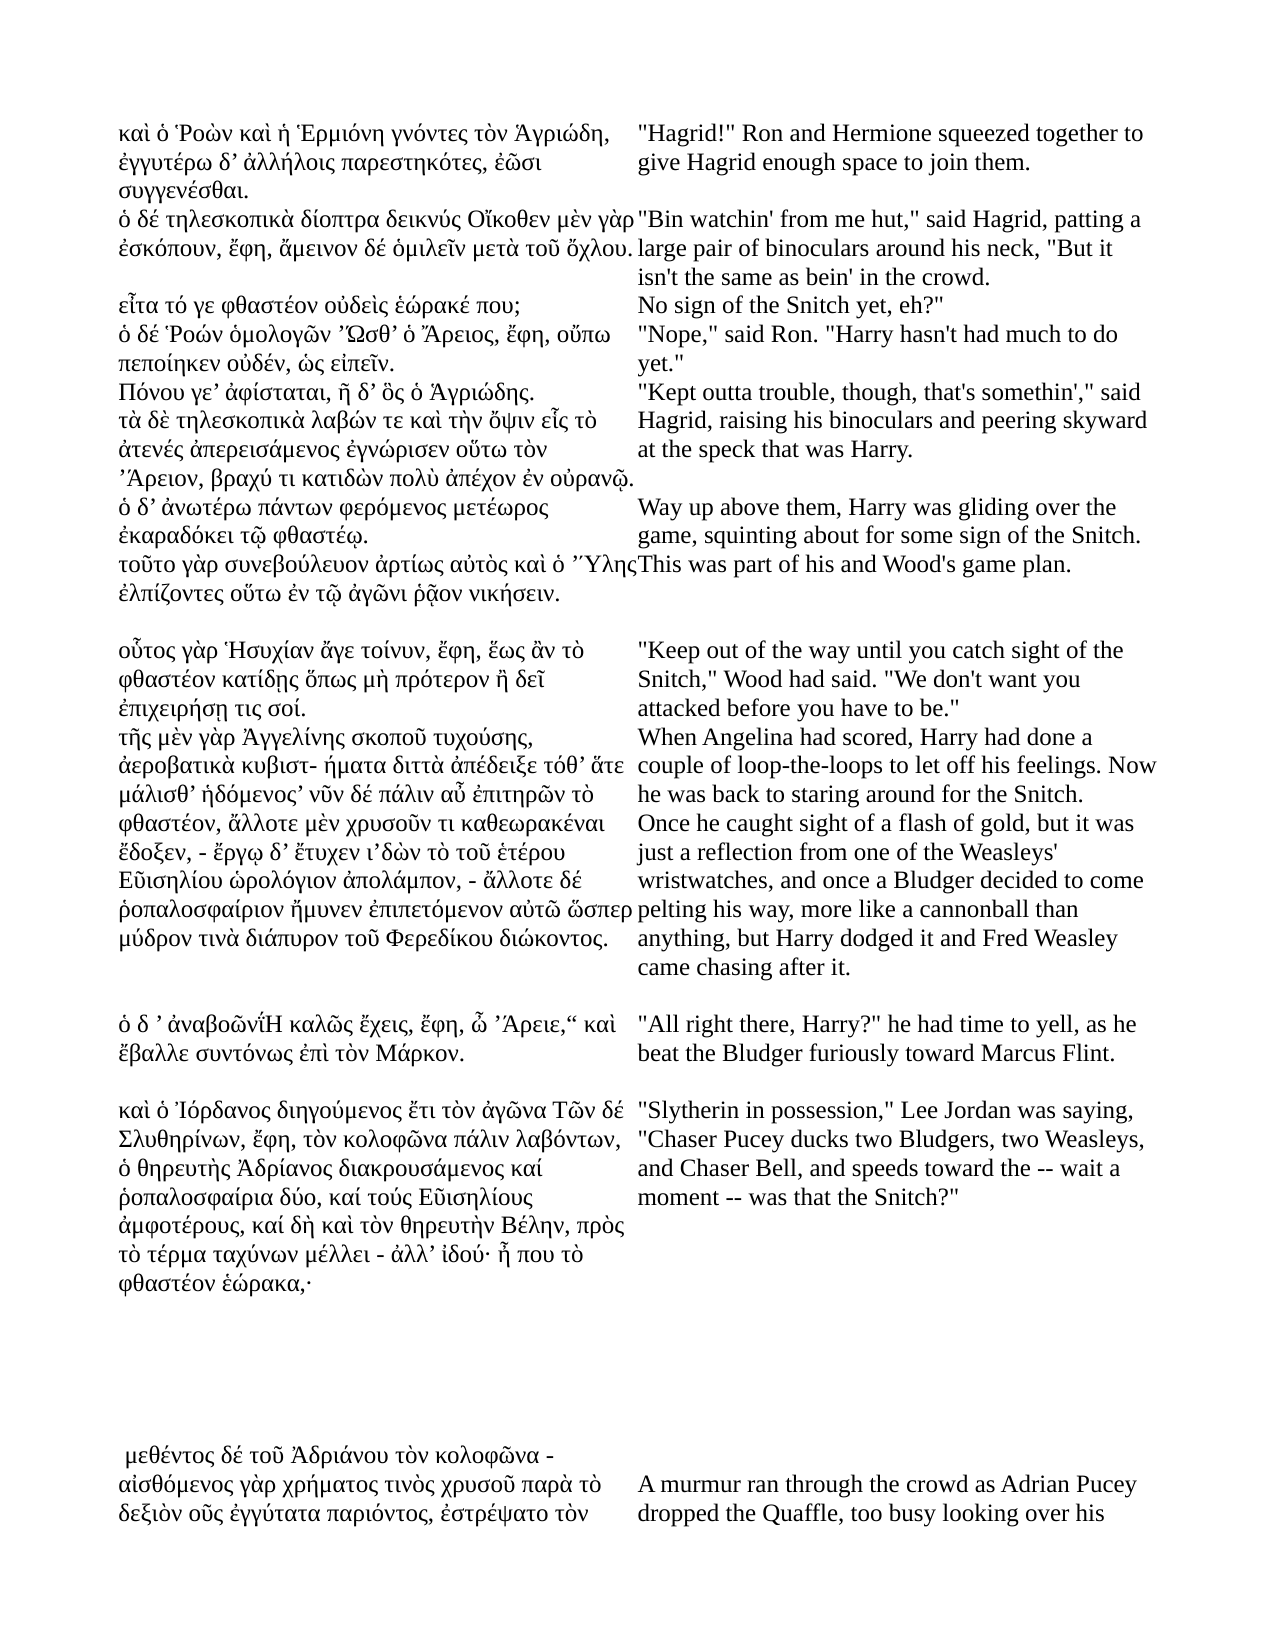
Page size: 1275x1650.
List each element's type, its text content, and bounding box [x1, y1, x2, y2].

table_cell [637, 1326, 1157, 1354]
table_cell καὶ ὁ Ἰόρδανος διηγούμενος ἔτι τὸν ἀγῶνα Τῶν δέ Σλυθηρίνων, ἔφη, τὸν κολοφῶνα πάλιν λαβόντων, ὁ θηρευτὴς Ἀδρίανος διακρουσάμενος καί ῥοπαλοσφαίρια δύο, καί τούς Εῦισηλίους ἀμφοτέρους, καί δὴ καὶ τὸν θηρευτὴν Βέλην, πρὸς τὸ τέρμα ταχύνων μέλλει - ἀλλ’ ἰδού· ἦ που τὸ φθαστέον ἑώρακα,· [118, 1096, 637, 1297]
table_cell ὁ δέ τηλεσκοπικὰ δίοπτρα δεικνύς Οἴκοθεν μὲν γὰρ ἐσκόπουν, ἔφη, ἄμεινον δέ ὁμιλεῖν μετὰ τοῦ ὄχλου. [118, 204, 637, 291]
table_cell Way up above them, Harry was gliding over the game, squinting about for some sign of the Snitch. [637, 492, 1157, 549]
table_cell "Kept outta trouble, though, that's somethin'," said Hagrid, raising his binoculars and peering skyward at the speck that was Harry. [637, 377, 1157, 492]
table_cell ὁ δέ Ῥοών ὁμολογῶν ’Ώσθ’ ὁ Ἄρειος, ἔφη, οὔπω πεποίηκεν οὐδέν, ὡς εἰπεῖν. [118, 319, 637, 377]
table_cell "Keep out of the way until you catch sight of the Snitch," Wood had said. "We don't want you attacked before you have to be." [637, 636, 1157, 722]
table_cell [118, 1326, 637, 1354]
table_cell "All right there, Harry?" he had time to yell, as he beat the Bludger furiously toward Marcus Flint. [637, 1009, 1157, 1096]
table_cell [118, 1297, 637, 1326]
table_cell "Hagrid!" Ron and Hermione squeezed together to give Hagrid enough space to join them. [637, 118, 1157, 204]
table_cell [637, 1297, 1157, 1326]
table_cell [118, 1354, 637, 1383]
table_cell A murmur ran through the crowd as Adrian Pucey dropped the Quaffle, too busy looking over his [637, 1383, 1157, 1527]
table_cell This was part of his and Wood's game plan. [637, 549, 1157, 636]
table_cell τοῦτο γὰρ συνεβούλευον ἀρτίως αὐτὸς καὶ ὁ ’Ύλης ἐλπίζοντες οὕτω ἐν τῷ ἀγῶνι ῥᾷον νικήσειν. [118, 549, 637, 636]
table_cell When Angelina had scored, Harry had done a couple of loop-the-loops to let off his feelings. Now he was back to staring around for the Snitch. Once he caught sight of a flash of gold, but it was just a reflection from one of the Weasleys' wristwatches, and once a Bludger decided to come pelting his way, more like a cannonball than anything, but Harry dodged it and Fred Weasley came chasing after it. [637, 722, 1157, 1009]
table_cell καὶ ὁ Ῥοὼν καὶ ἡ Ἑρμιόνη γνόντες τὸν Ἁγριώδη, ἐγγυτέρω δ’ ἀλλήλοις παρεστηκότες, ἐῶσι συγγενέσθαι. [118, 118, 637, 204]
table_cell "Bin watchin' from me hut," said Hagrid, patting a large pair of binoculars around his neck, "But it isn't the same as bein' in the crowd. [637, 204, 1157, 291]
table_cell [637, 1354, 1157, 1383]
table_cell ὁ δ ’ ἀναβοῶνΐΗ καλῶς ἔχεις, ἔφη, ὦ ’Άρειε,“ καὶ ἔβαλλε συντόνως ἐπὶ τὸν Μάρκον. [118, 1009, 637, 1096]
table_cell τῆς μὲν γὰρ Ἀγγελίνης σκοποῦ τυχούσης, ἀεροβατικὰ κυβιστ- ήματα διττὰ ἀπέδειξε τόθ’ ἅτε μάλισθ’ ἡδόμενος’ νῦν δέ πάλιν αὖ ἐπιτηρῶν τὸ φθαστέον, ἄλλοτε μὲν χρυσοῦν τι καθεωρακέναι ἔδοξεν, - ἔργῳ δ’ ἔτυχεν ι’δὼν τὸ τοῦ ἑτέρου Εῦισηλίου ὡρολόγιον ἀπολάμπον, - ἄλλοτε δέ ῥοπαλοσφαίριον ἤμυνεν ἐπιπετόμενον αὐτῶ ὥσπερ μύδρον τινὰ διάπυρον τοῦ Φερεδίκου διώκοντος. [118, 722, 637, 1009]
table_cell μεθέντος δέ τοῦ Ἀδριάνου τὸν κολοφῶνα - αἰσθόμενος γὰρ χρήματος τινὸς χρυσοῦ παρὰ τὸ δεξιὸν οῦς ἐγγύτατα παριόντος, ἐστρέψατο τὸν [118, 1383, 637, 1527]
table_cell "Nope," said Ron. "Harry hasn't had much to do yet." [637, 319, 1157, 377]
table_cell εἶτα τό γε φθαστέον οὐδεὶς ἑώρακέ που; [118, 291, 637, 319]
table_cell οὗτος γὰρ Ἡσυχίαν ἄγε τοίνυν, ἔφη, ἕως ἂν τὸ φθαστέον κατίδῃς ὅπως μὴ πρότερον ἢ δεῖ ἐπιχειρήσῃ τις σοί. [118, 636, 637, 722]
table_cell "Slytherin in possession," Lee Jordan was saying, "Chaser Pucey ducks two Bludgers, two Weasleys, and Chaser Bell, and speeds toward the -- wait a moment -- was that the Snitch?" [637, 1096, 1157, 1297]
table_cell Πόνου γε’ ἀφίσταται, ῆ δ’ ὃς ὁ Ἁγριώδης. τὰ δὲ τηλεσκοπικὰ λαβών τε καὶ τὴν ὄψιν εἷς τὸ ἀτενές ἀπερεισάμενος ἐγνώρισεν οὕτω τὸν ’Άρειον, βραχύ τι κατιδὼν πολὺ ἀπέχον ἐν οὐρανῷ. [118, 377, 637, 492]
table_cell ὁ δ’ ἀνωτέρω πάντων φερόμενος μετέωρος ἐκαραδόκει τῷ φθαστέῳ. [118, 492, 637, 549]
table_cell No sign of the Snitch yet, eh?" [637, 291, 1157, 319]
